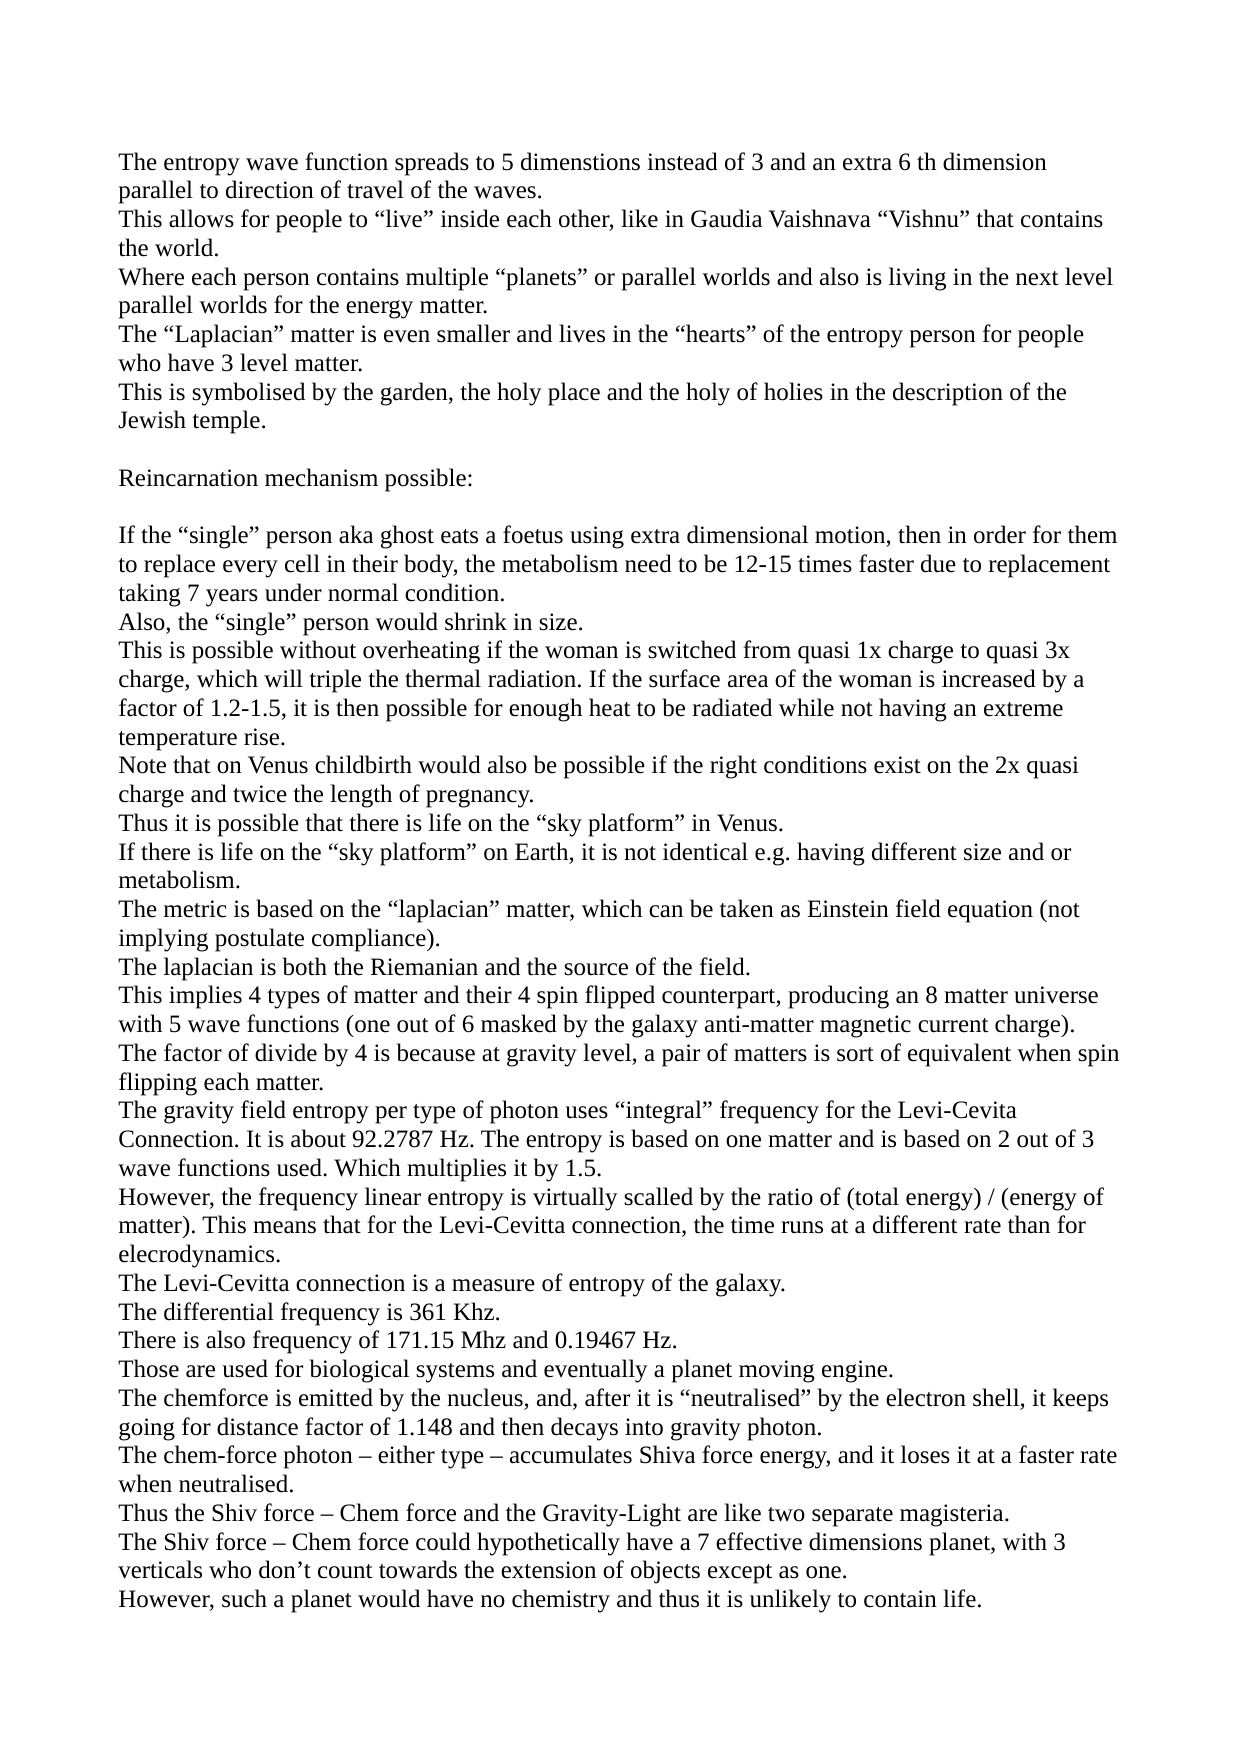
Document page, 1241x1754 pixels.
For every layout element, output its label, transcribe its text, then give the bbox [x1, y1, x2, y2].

text The differential frequency is 361 Khz. [118, 1297, 1122, 1326]
text However, the frequency linear entropy is virtually scalled by the ratio of (total energy) / (energy of matter). This means that for the Levi-Cevitta connection, the time runs at a different rate than for elecrodynamics. [118, 1182, 1122, 1268]
text Thus it is possible that there is life on the “sky platform” in Venus. [118, 808, 1122, 837]
text There is also frequency of 171.15 Mhz and 0.19467 Hz. [118, 1326, 1122, 1354]
text The “Laplacian” matter is even smaller and lives in the “hearts” of the entropy person for people who have 3 level matter. [118, 319, 1122, 377]
text If the “single” person aka ghost eats a foetus using extra dimensional motion, then in order for them to replace every cell in their body, the metabolism need to be 12-15 times faster due to replacement taking 7 years under normal condition. [118, 521, 1122, 607]
text Those are used for biological systems and eventually a planet moving engine. [118, 1354, 1122, 1383]
text The chemforce is emitted by the nucleus, and, after it is “neutralised” by the electron shell, it keeps going for distance factor of 1.148 and then decays into gravity photon. [118, 1383, 1122, 1441]
text Also, the “single” person would shrink in size. [118, 607, 1122, 636]
text Where each person contains multiple “planets” or parallel worlds and also is living in the next level parallel worlds for the energy matter. [118, 262, 1122, 319]
text This is possible without overheating if the woman is switched from quasi 1x charge to quasi 3x charge, which will triple the thermal radiation. If the surface area of the woman is increased by a factor of 1.2-1.5, it is then possible for enough heat to be radiated while not having an extreme temperature rise. [118, 636, 1122, 751]
text The gravity field entropy per type of photon uses “integral” frequency for the Levi-Cevita Connection. It is about 92.2787 Hz. The entropy is based on one matter and is based on 2 out of 3 wave functions used. Which multiplies it by 1.5. [118, 1096, 1122, 1182]
text The laplacian is both the Riemanian and the source of the field. [118, 952, 1122, 981]
text Thus the Shiv force – Chem force and the Gravity-Light are like two separate magisteria. [118, 1498, 1122, 1527]
text The entropy wave function spreads to 5 dimenstions instead of 3 and an extra 6 th dimension parallel to direction of travel of the waves. [118, 147, 1122, 204]
text This allows for people to “live” inside each other, like in Gaudia Vaishnava “Vishnu” that contains the world. [118, 204, 1122, 262]
text The chem-force photon – either type – accumulates Shiva force energy, and it loses it at a faster rate when neutralised. [118, 1441, 1122, 1498]
text However, such a planet would have no chemistry and thus it is unlikely to contain life. [118, 1584, 1122, 1613]
text The Levi-Cevitta connection is a measure of entropy of the galaxy. [118, 1268, 1122, 1297]
text The Shiv force – Chem force could hypothetically have a 7 effective dimensions planet, with 3 verticals who don’t count towards the extension of objects except as one. [118, 1527, 1122, 1584]
text The metric is based on the “laplacian” matter, which can be taken as Einstein field equation (not implying postulate compliance). [118, 894, 1122, 952]
text If there is life on the “sky platform” on Earth, it is not identical e.g. having different size and or metabolism. [118, 837, 1122, 894]
text This implies 4 types of matter and their 4 spin flipped counterpart, producing an 8 matter universe with 5 wave functions (one out of 6 masked by the galaxy anti-matter magnetic current charge). [118, 981, 1122, 1038]
text Note that on Venus childbirth would also be possible if the right conditions exist on the 2x quasi charge and twice the length of pregnancy. [118, 751, 1122, 808]
text Reincarnation mechanism possible: [118, 463, 1122, 492]
text This is symbolised by the garden, the holy place and the holy of holies in the description of the Jewish temple. [118, 377, 1122, 434]
text The factor of divide by 4 is because at gravity level, a pair of matters is sort of equivalent when spin flipping each matter. [118, 1038, 1122, 1096]
